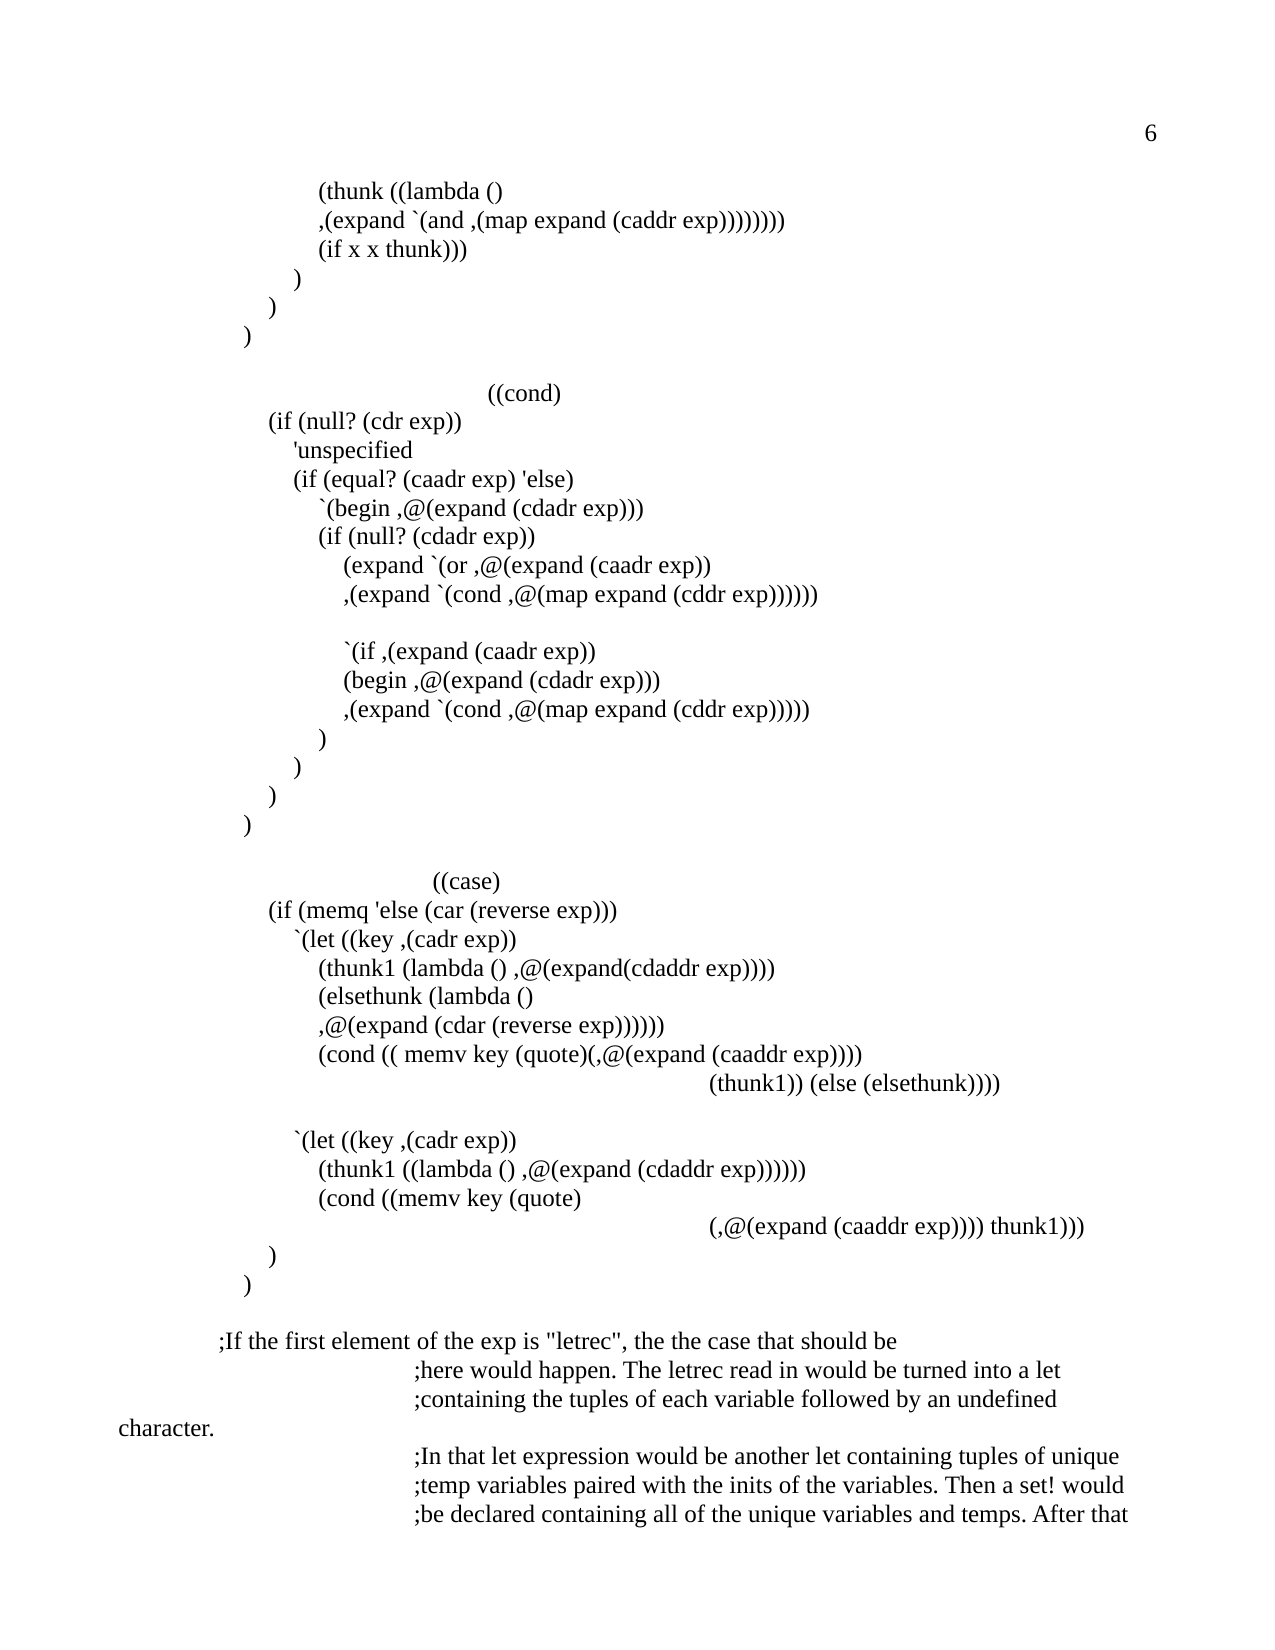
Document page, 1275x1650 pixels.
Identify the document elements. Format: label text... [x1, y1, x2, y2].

text ) [118, 723, 1157, 751]
text ;containing the tuples of each variable followed by an undefined character. [118, 1384, 1157, 1441]
text ) [118, 263, 1157, 291]
text `(let ((key ,(cadr exp)) [118, 1125, 1157, 1154]
text ;If the first element of the exp is "letrec", the the case that should be [118, 1326, 1157, 1355]
text ,(expand `(cond ,@(map expand (cddr exp)))))) [118, 579, 1157, 608]
text ((cond) [118, 378, 1157, 406]
text ,@(expand (cdar (reverse exp)))))) [118, 1010, 1157, 1039]
text (thunk1)) (else (elsethunk)))) [118, 1068, 1157, 1096]
text 'unspecified [118, 435, 1157, 464]
text ;In that let expression would be another let containing tuples of unique [118, 1441, 1157, 1470]
text ;here would happen. The letrec read in would be turned into a let [118, 1355, 1157, 1384]
text ) [118, 320, 1157, 349]
text (thunk1 (lambda () ,@(expand(cdaddr exp)))) [118, 953, 1157, 981]
text (if (memq 'else (car (reverse exp))) [118, 895, 1157, 924]
text (thunk1 ((lambda () ,@(expand (cdaddr exp)))))) [118, 1154, 1157, 1183]
text (,@(expand (caaddr exp)))) thunk1))) [118, 1211, 1157, 1240]
text (if (null? (cdadr exp)) [118, 521, 1157, 550]
text ,(expand `(cond ,@(map expand (cddr exp))))) [118, 694, 1157, 723]
text (thunk ((lambda () [118, 176, 1157, 205]
text ;temp variables paired with the inits of the variables. Then a set! would [118, 1470, 1157, 1499]
text `(begin ,@(expand (cdadr exp))) [118, 493, 1157, 521]
text (expand `(or ,@(expand (caadr exp)) [118, 550, 1157, 579]
text ) [118, 809, 1157, 838]
text (if x x thunk))) [118, 234, 1157, 263]
text (begin ,@(expand (cdadr exp))) [118, 665, 1157, 694]
text (if (equal? (caadr exp) 'else) [118, 464, 1157, 493]
text ) [118, 291, 1157, 320]
text ) [118, 780, 1157, 809]
text (if (null? (cdr exp)) [118, 406, 1157, 435]
text (elsethunk (lambda () [118, 981, 1157, 1010]
text ) [118, 1240, 1157, 1269]
text ) [118, 1269, 1157, 1298]
text (cond (( memv key (quote)(,@(expand (caaddr exp)))) [118, 1039, 1157, 1068]
text ((case) [118, 866, 1157, 895]
text `(let ((key ,(cadr exp)) [118, 924, 1157, 953]
text (cond ((memv key (quote) [118, 1183, 1157, 1211]
text `(if ,(expand (caadr exp)) [118, 636, 1157, 665]
text ) [118, 751, 1157, 780]
text ,(expand `(and ,(map expand (caddr exp)))))))) [118, 205, 1157, 234]
text ;be declared containing all of the unique variables and temps. After that [118, 1499, 1157, 1528]
